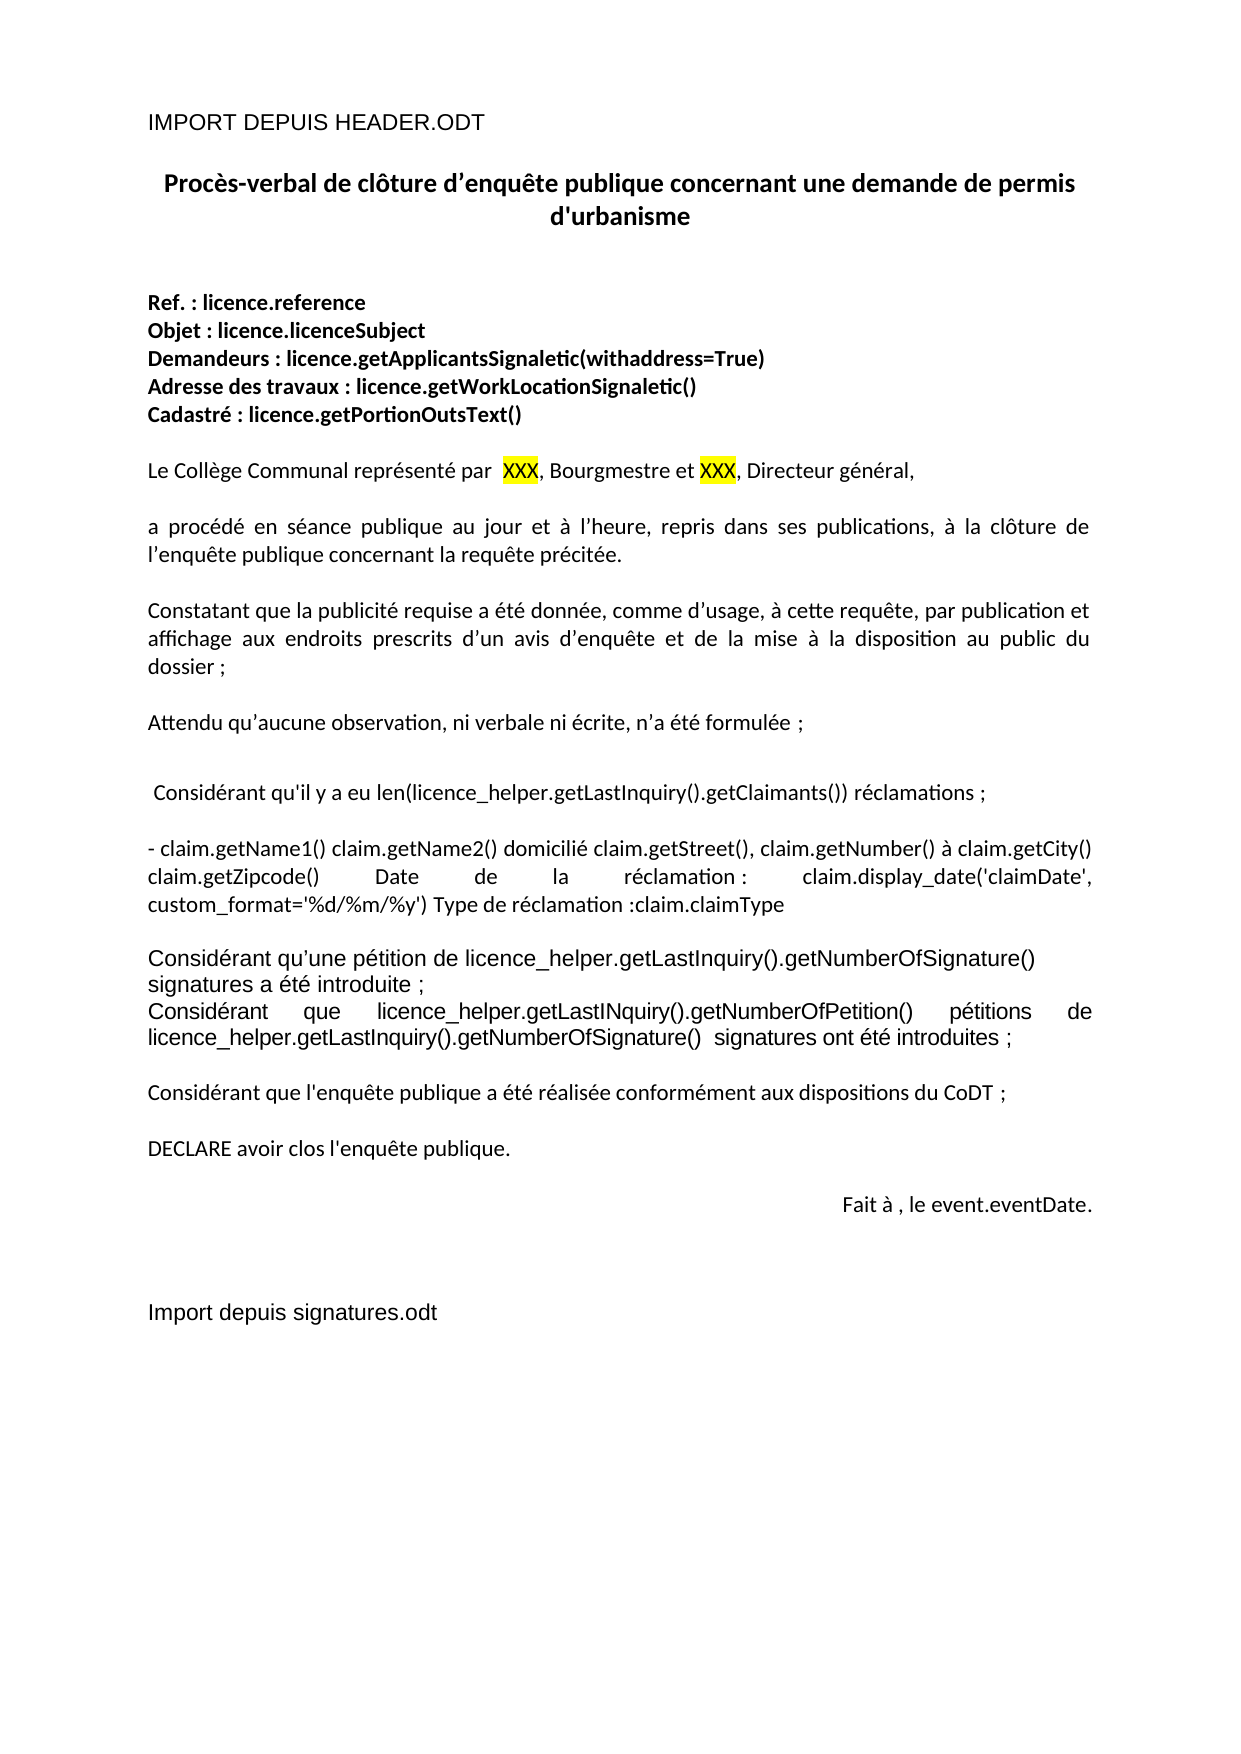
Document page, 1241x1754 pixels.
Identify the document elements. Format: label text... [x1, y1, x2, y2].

text Import depuis header.odt [148, 108, 1092, 135]
title Considérant qu’une pétition de licence_helper.getLastInquiry().getNumberOfSignature() signatures a été introduite ; [148, 945, 1092, 998]
text Cadastré : licence.getPortionOutsText() [148, 400, 1092, 428]
text a procédé en séance publique au jour et à l’heure, repris dans ses publications, à la clôture de l’enquête publique concernant la requête précitée. [148, 512, 1092, 568]
subtitle Procès-verbal de clôture d’enquête publique concernant une demande de permis d'urbanisme [148, 166, 1092, 232]
title DECLARE avoir clos l'enquête publique. [148, 1134, 1092, 1162]
text Considérant qu'il y a eu len(licence_helper.getLastInquiry().getClaimants()) réclamations ; [148, 778, 1092, 806]
text Attendu qu’aucune observation, ni verbale ni écrite, n’a été formulée ; [148, 708, 1092, 736]
text Fait à , le event.eventDate. [148, 1190, 1092, 1218]
text Le Collège Communal représenté par XXX, Bourgmestre et XXX, Directeur général, [148, 456, 1092, 484]
title Considérant que licence_helper.getLastINquiry().getNumberOfPetition() pétitions de licence_helper.getLastInquiry().getNumberOfSignature() signatures ont été introduites ; [148, 998, 1092, 1050]
text Objet : licence.licenceSubject [148, 316, 1092, 344]
text - claim.getName1() claim.getName2() domicilié claim.getStreet(), claim.getNumber() à claim.getCity() claim.getZipcode() Date de la réclamation : claim.display_date('claimDate', custom_format='%d/%m/%y') Type de réclamation :claim.claimType [148, 834, 1092, 918]
text Import depuis signatures.odt [148, 1299, 1092, 1326]
text Demandeurs : licence.getApplicantsSignaletic(withaddress=True) [148, 344, 1092, 372]
text Considérant que l'enquête publique a été réalisée conformément aux dispositions du CoDT ; [148, 1078, 1092, 1106]
text Adresse des travaux : licence.getWorkLocationSignaletic() [148, 372, 1092, 400]
text Constatant que la publicité requise a été donnée, comme d’usage, à cette requête, par publication et affichage aux endroits prescrits d’un avis d’enquête et de la mise à la disposition au public du dossier ; [148, 596, 1092, 680]
text Ref. : licence.reference [148, 288, 1092, 316]
